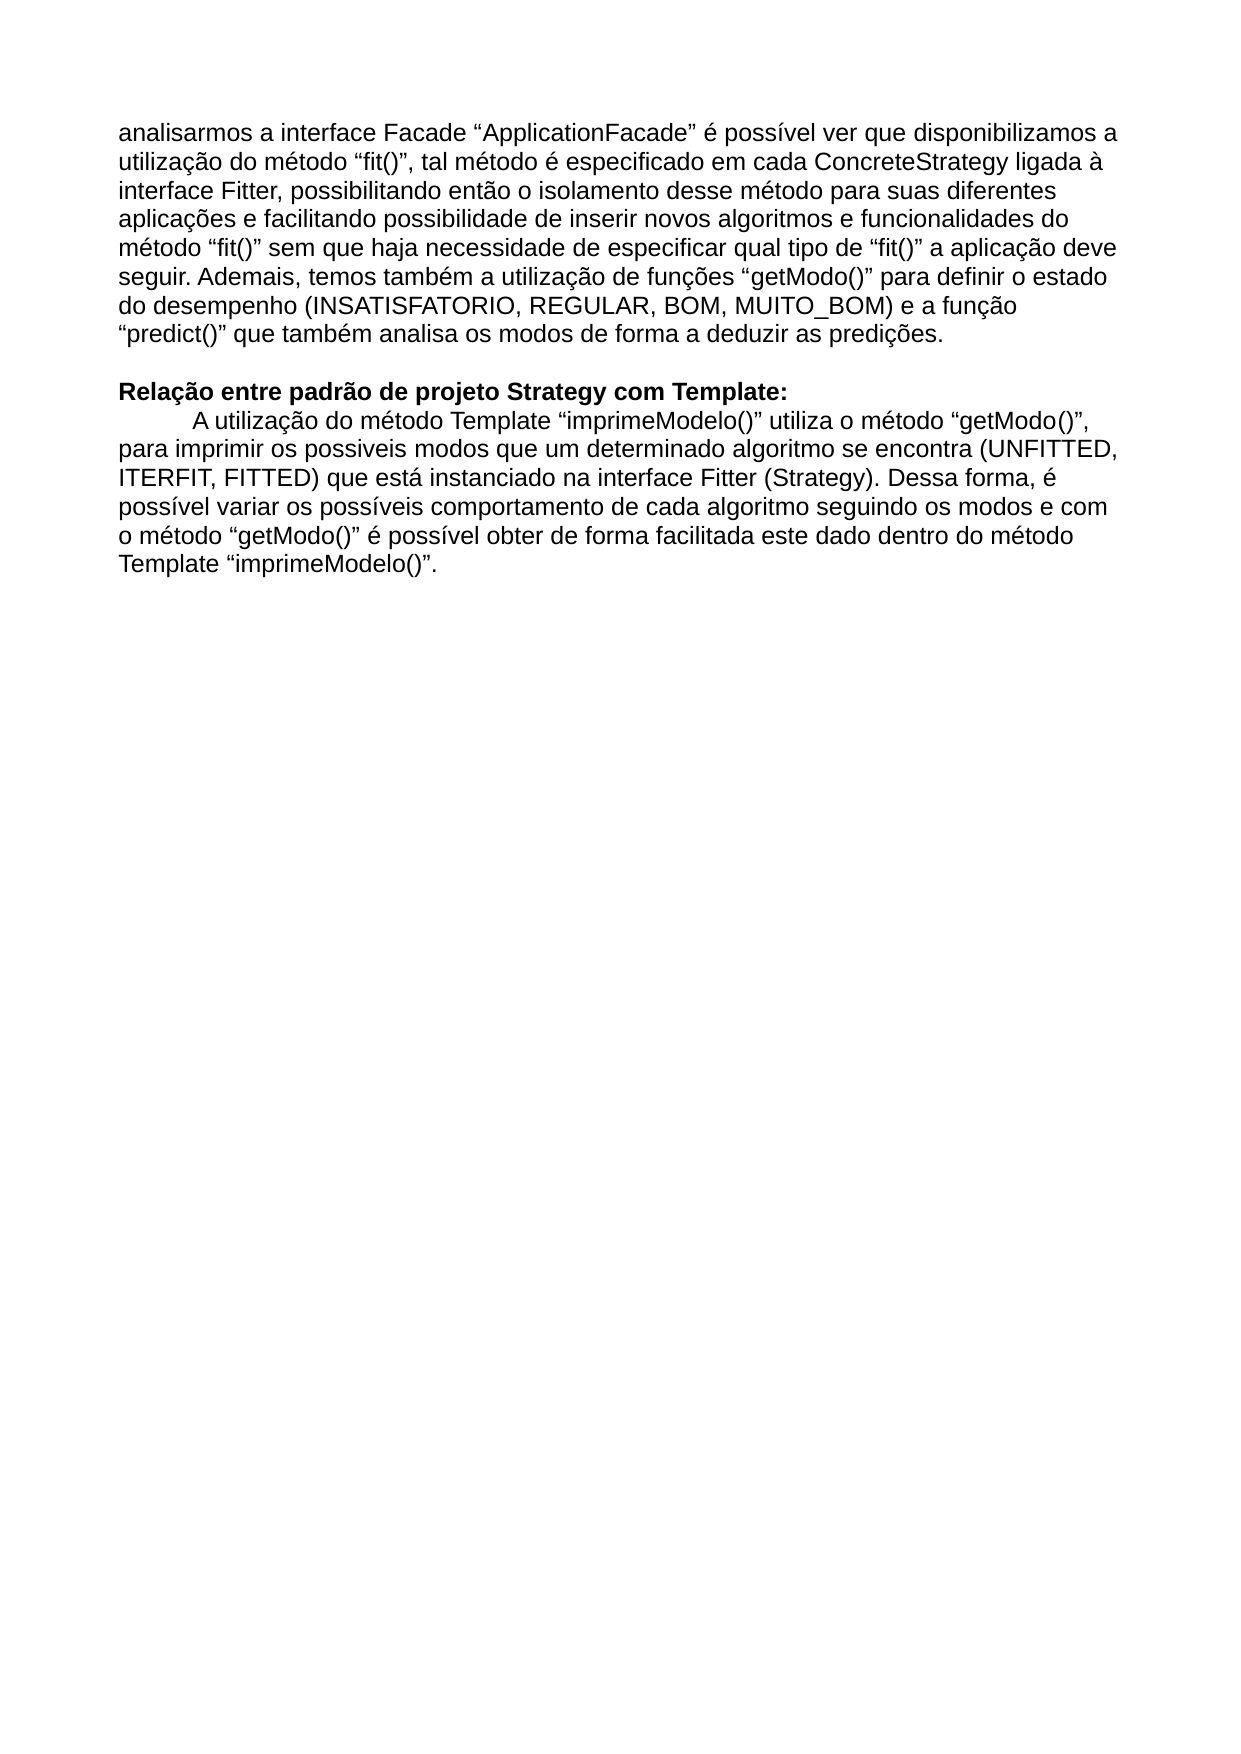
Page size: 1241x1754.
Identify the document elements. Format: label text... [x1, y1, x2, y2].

text A utilização do método Template “imprimeModelo()” utiliza o método “getModo()”, para imprimir os possiveis modos que um determinado algoritmo se encontra (UNFITTED, ITERFIT, FITTED) que está instanciado na interface Fitter (Strategy). Dessa forma, é possível variar os possíveis comportamento de cada algoritmo seguindo os modos e com o método “getModo()” é possível obter de forma facilitada este dado dentro do método Template “imprimeModelo()”. [118, 406, 1122, 578]
text analisarmos a interface Facade “ApplicationFacade” é possível ver que disponibilizamos a utilização do método “fit()”, tal método é especificado em cada ConcreteStrategy ligada à interface Fitter, possibilitando então o isolamento desse método para suas diferentes aplicações e facilitando possibilidade de inserir novos algoritmos e funcionalidades do método “fit()” sem que haja necessidade de especificar qual tipo de “fit()” a aplicação deve seguir. Ademais, temos também a utilização de funções “getModo()” para definir o estado do desempenho (INSATISFATORIO, REGULAR, BOM, MUITO_BOM) e a função “predict()” que também analisa os modos de forma a deduzir as predições. [118, 118, 1122, 348]
text Relação entre padrão de projeto Strategy com Template: [118, 377, 1122, 406]
